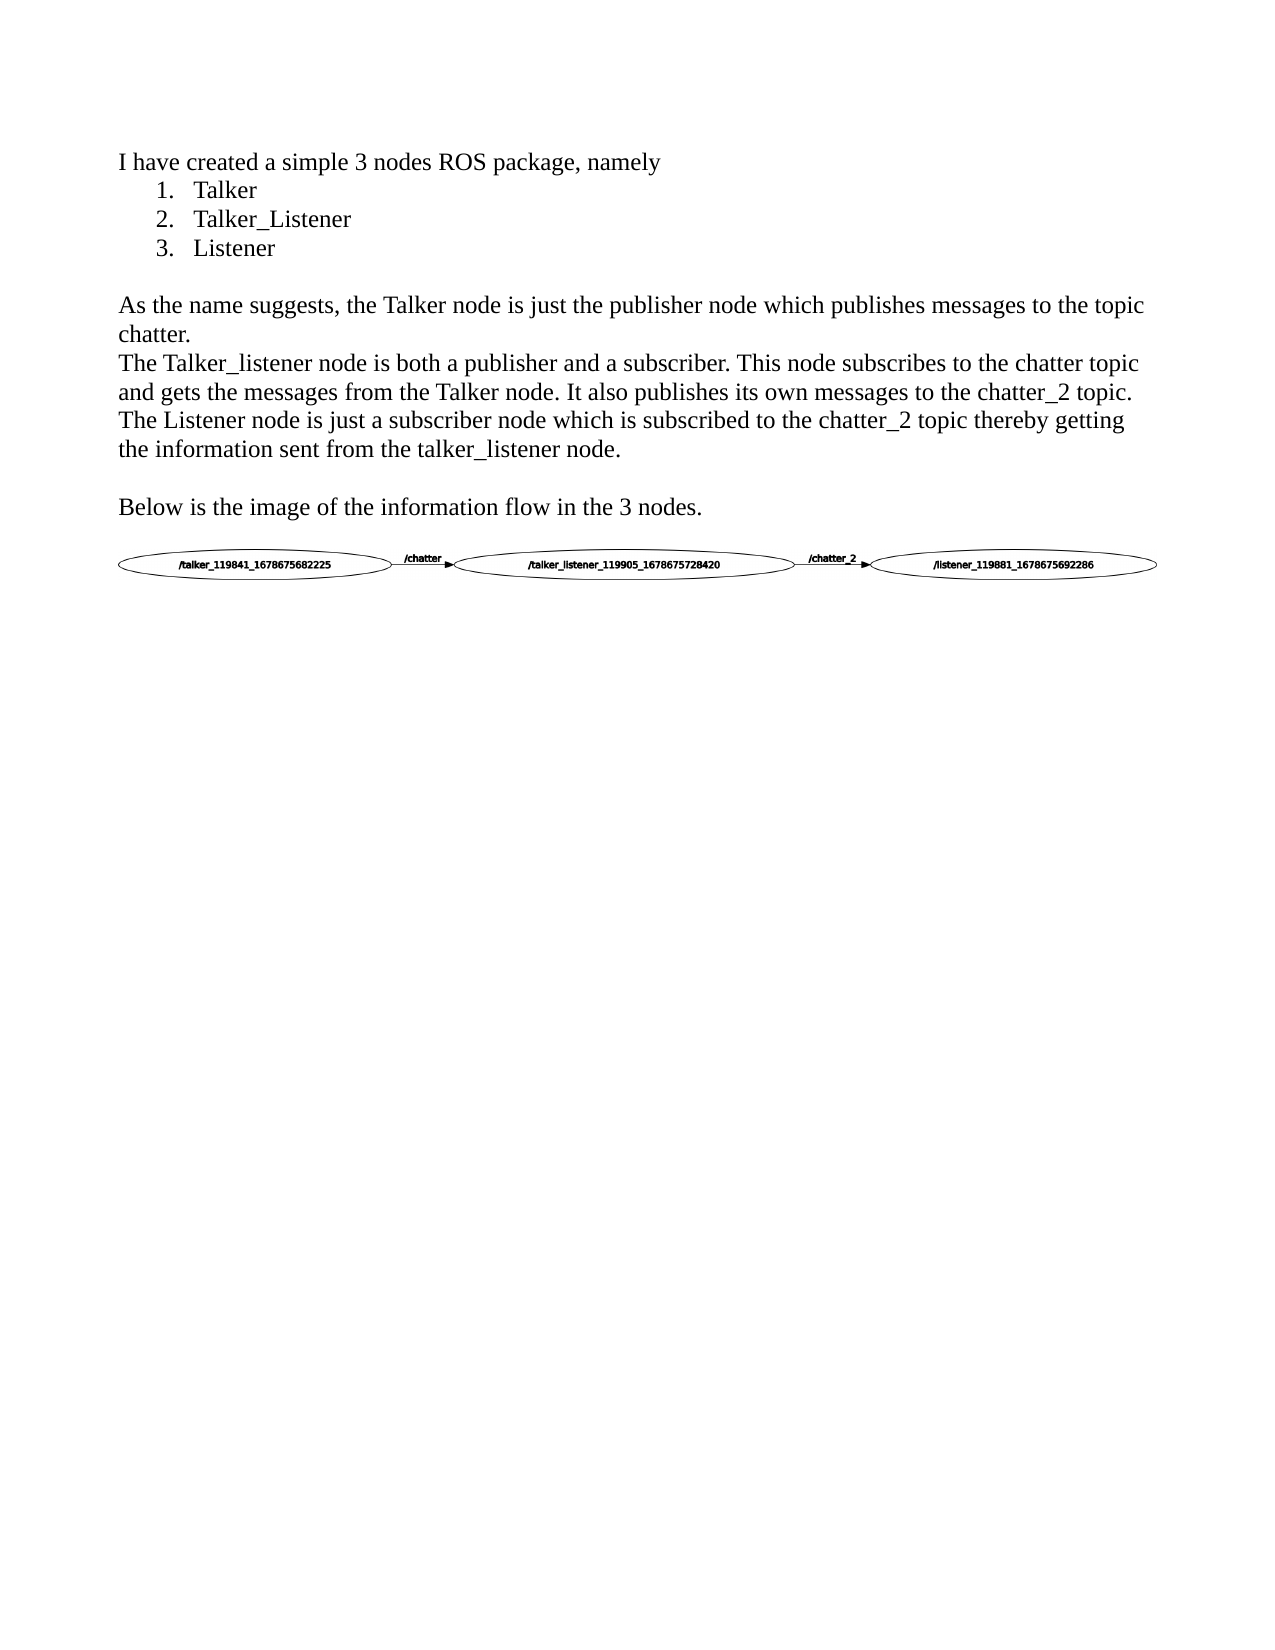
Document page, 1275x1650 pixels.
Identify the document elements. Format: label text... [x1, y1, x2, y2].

picture [118, 549, 1157, 580]
list Talker_Listener [156, 204, 1157, 233]
text I have created a simple 3 nodes ROS package, namely [118, 147, 1157, 176]
text The Listener node is just a subscriber node which is subscribed to the chatter_2 topic thereby getting the information sent from the talker_listener node. [118, 406, 1157, 463]
text Below is the image of the information flow in the 3 nodes. [118, 492, 1157, 521]
text The Talker_listener node is both a publisher and a subscriber. This node subscribes to the chatter topic and gets the messages from the Talker node. It also publishes its own messages to the chatter_2 topic. [118, 348, 1157, 406]
list Listener [156, 233, 1157, 262]
list Talker [156, 176, 1157, 204]
text As the name suggests, the Talker node is just the publisher node which publishes messages to the topic chatter. [118, 291, 1157, 348]
